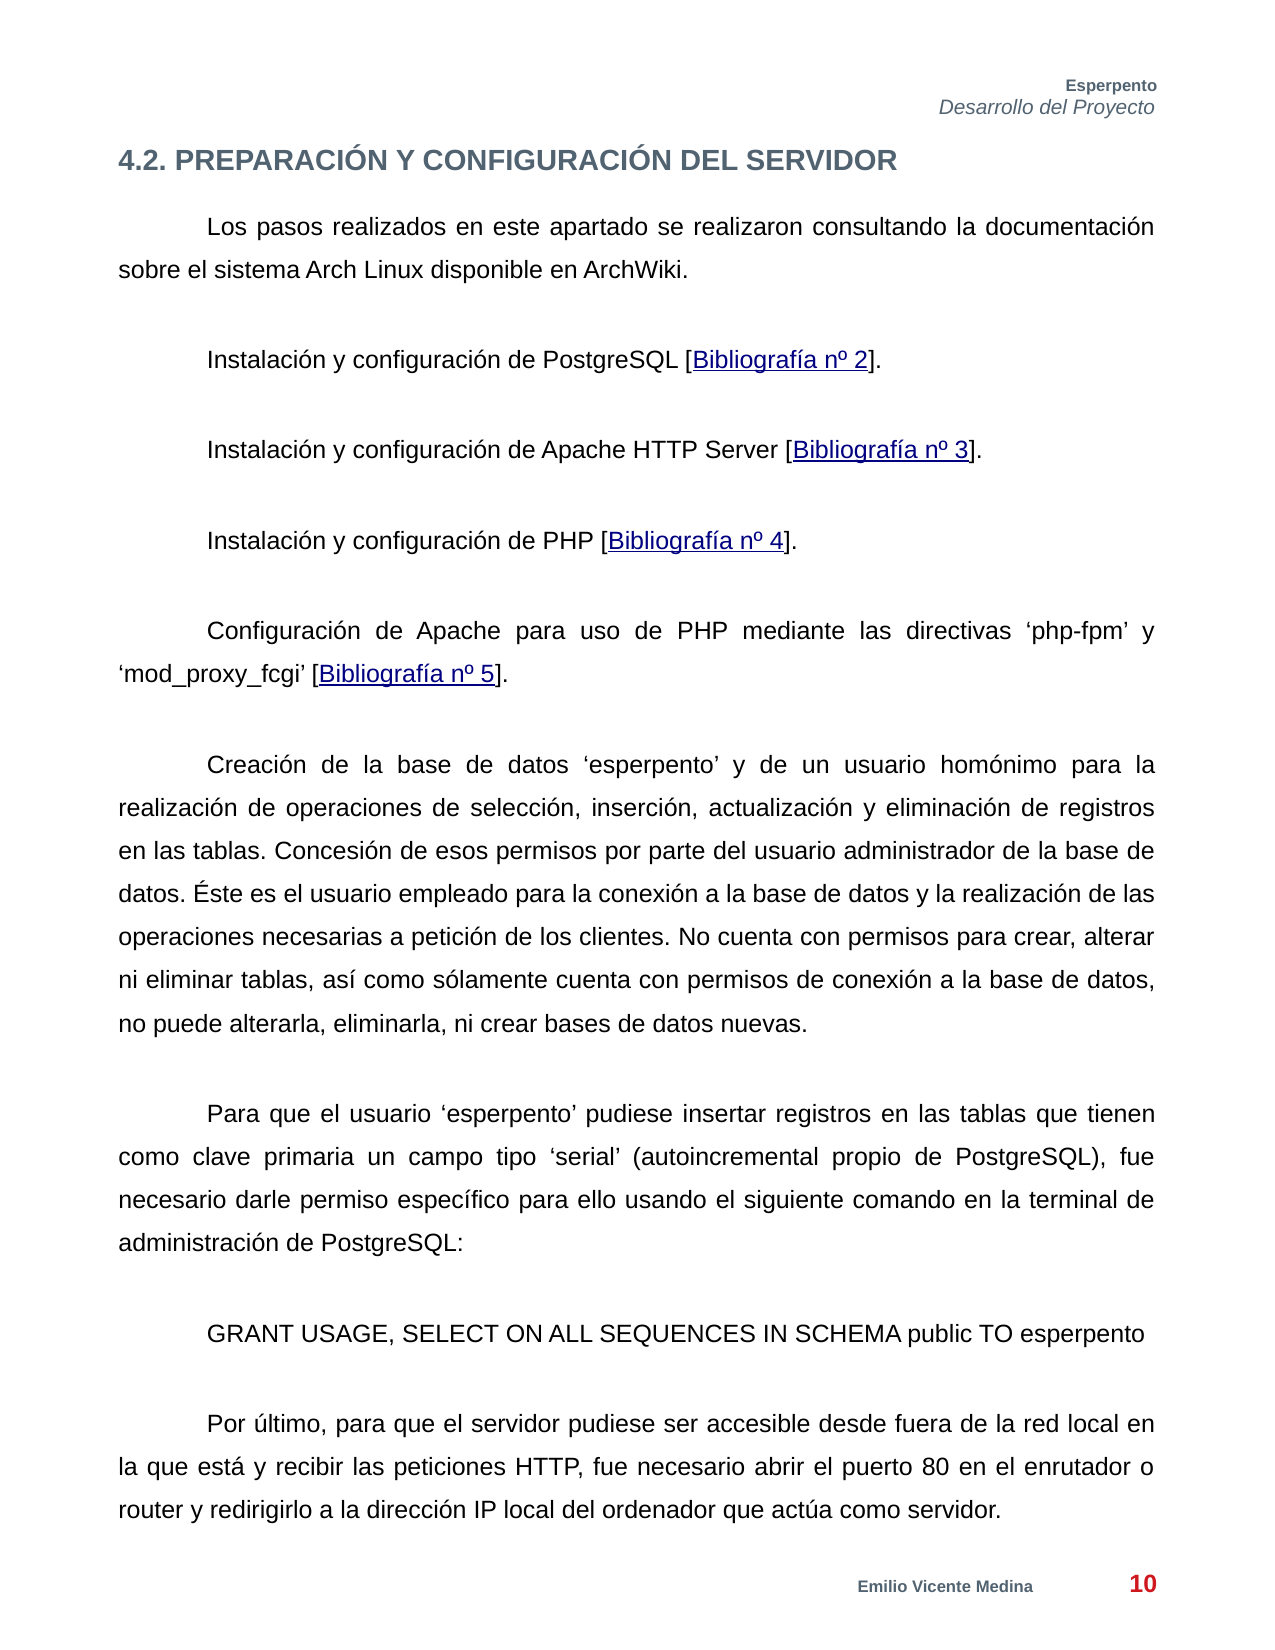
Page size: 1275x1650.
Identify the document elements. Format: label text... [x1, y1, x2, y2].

text Instalación y configuración de PHP [Bibliografía nº 4]. [118, 526, 1157, 554]
text Configuración de Apache para uso de PHP mediante las directivas ‘php-fpm’ y ‘mod_proxy_fcgi’ [Bibliografía nº 5]. [118, 616, 1157, 688]
text Instalación y configuración de Apache HTTP Server [Bibliografía nº 3]. [118, 435, 1157, 464]
subtitle 4.2. preparación y configuración del servidor [118, 142, 1157, 176]
text Por último, para que el servidor pudiese ser accesible desde fuera de la red local en la que está y recibir las peticiones HTTP, fue necesario abrir el puerto 80 en el enrutador o router y redirigirlo a la dirección IP local del ordenador que actúa como servidor. [118, 1409, 1157, 1524]
text Desarrollo del Proyecto [118, 94, 1157, 118]
text GRANT USAGE, SELECT ON ALL SEQUENCES IN SCHEMA public TO esperpento [118, 1319, 1157, 1347]
text Para que el usuario ‘esperpento’ pudiese insertar registros en las tablas que tienen como clave primaria un campo tipo ‘serial’ (autoincremental propio de PostgreSQL), fue necesario darle permiso específico para ello usando el siguiente comando en la terminal de administración de PostgreSQL: [118, 1099, 1157, 1257]
text Los pasos realizados en este apartado se realizaron consultando la documentación sobre el sistema Arch Linux disponible en ArchWiki. [118, 211, 1157, 283]
text Instalación y configuración de PostgreSQL [Bibliografía nº 2]. [118, 345, 1157, 374]
text Creación de la base de datos ‘esperpento’ y de un usuario homónimo para la realización de operaciones de selección, inserción, actualización y eliminación de registros en las tablas. Concesión de esos permisos por parte del usuario administrador de la base de datos. Éste es el usuario empleado para la conexión a la base de datos y la realización de las operaciones necesarias a petición de los clientes. No cuenta con permisos para crear, alterar ni eliminar tablas, así como sólamente cuenta con permisos de conexión a la base de datos, no puede alterarla, eliminarla, ni crear bases de datos nuevas. [118, 750, 1157, 1037]
text Esperpento [118, 75, 1157, 94]
